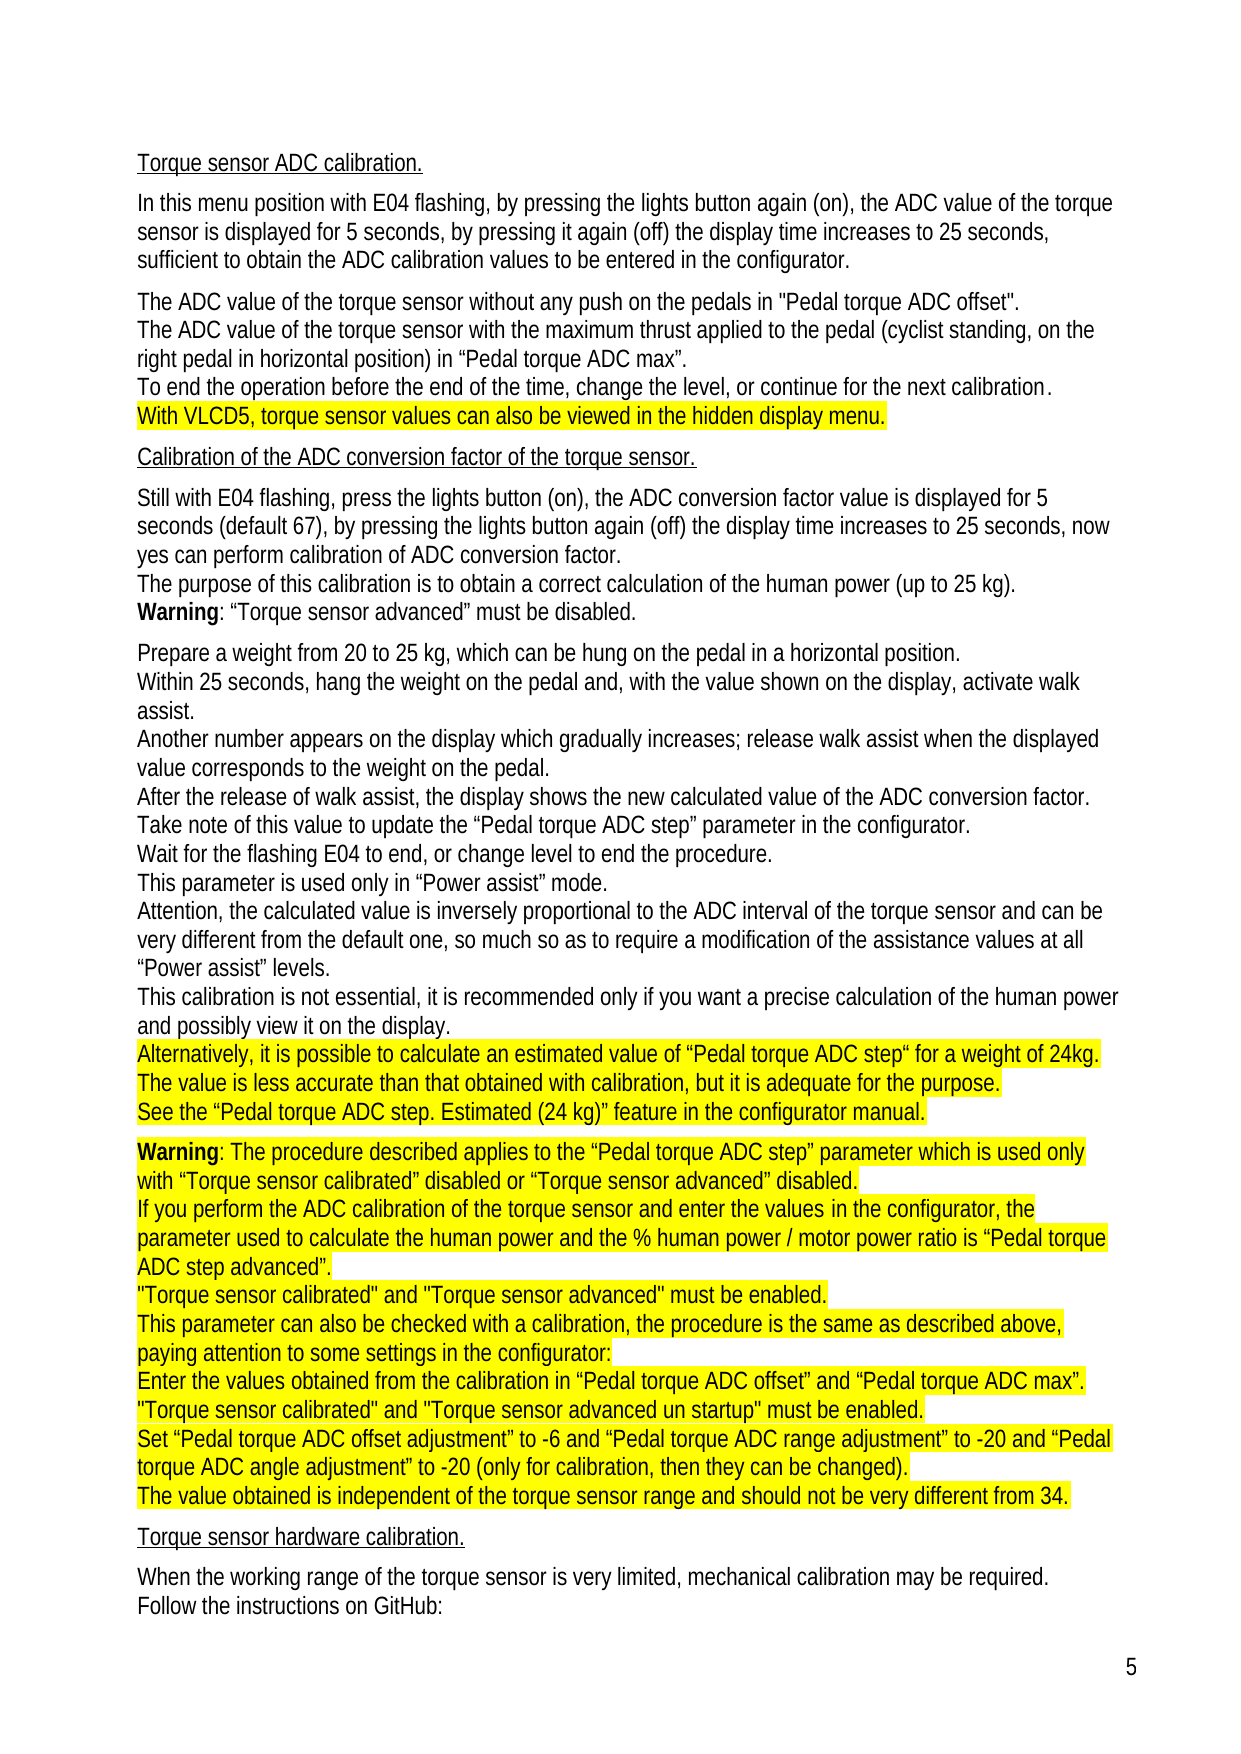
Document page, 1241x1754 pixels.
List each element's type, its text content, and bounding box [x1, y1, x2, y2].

text See the “Pedal torque ADC step. Estimated (24 kg)” feature in the configurator manual. [137, 1097, 1125, 1125]
text Follow the instructions on GitHub: [137, 1591, 1125, 1620]
text Take note of this value to update the “Pedal torque ADC step” parameter in the configurator. [137, 810, 1125, 839]
text Another number appears on the display which gradually increases; release walk assist when the displayed value corresponds to the weight on the pedal. [137, 724, 1125, 782]
text To end the operation before the end of the time, change the level, or continue for the next calibration. [137, 372, 1125, 401]
text After the release of walk assist, the display shows the new calculated value of the ADC conversion factor. [137, 782, 1125, 810]
text Still with E04 flashing, press the lights button (on), the ADC conversion factor value is displayed for 5 seconds (default 67), by pressing the lights button again (off) the display time increases to 25 seconds, now yes can perform calibration of ADC conversion factor. [137, 483, 1125, 568]
subtitle With VLCD5, torque sensor values can also be viewed in the hidden display menu. [137, 401, 1125, 430]
text Warning: The procedure described applies to the “Pedal torque ADC step” parameter which is used only with “Torque sensor calibrated” disabled or “Torque sensor advanced” disabled. If you perform the ADC calibration of the torque sensor and enter the values ​​in the configurator, the parameter used to calculate the human power and the % human power / motor power ratio is “Pedal torque ADC step advanced”. "Torque sensor calibrated" and "Torque sensor advanced" must be enabled. This parameter can also be checked with a calibration, the procedure is the same as described above, paying attention to some settings in the configurator: Enter the values ​​obtained from the calibration in “Pedal torque ADC offset” and “Pedal torque ADC max”. "Torque sensor calibrated" and "Torque sensor advanced un startup" must be enabled. Set “Pedal torque ADC offset adjustment” to -6 and “Pedal torque ADC range adjustment” to -20 and “Pedal torque ADC angle adjustment” to -20 (only for calibration, then they can be changed). The value obtained is independent of the torque sensor range and should not be very different from 34. [137, 1137, 1125, 1509]
text Torque sensor ADC calibration. [137, 148, 1125, 176]
text Wait for the flashing E04 to end, or change level to end the procedure. [137, 839, 1125, 867]
text Prepare a weight from 20 to 25 kg, which can be hung on the pedal in a horizontal position. [137, 638, 1125, 667]
text Attention, the calculated value is inversely proportional to the ADC interval of the torque sensor and can be very different from the default one, so much so as to require a modification of the assistance values at all “Power assist” levels. [137, 896, 1125, 982]
text Calibration of the ADC conversion factor of the torque sensor. [137, 442, 1125, 471]
text In this menu position with E04 flashing, by pressing the lights button again (on), the ADC value of the torque sensor is displayed for 5 seconds, by pressing it again (off) the display time increases to 25 seconds, sufficient to obtain the ADC calibration values to be entered in the configurator. [137, 188, 1125, 274]
text Alternatively, it is possible to calculate an estimated value of “Pedal torque ADC step“ for a weight of 24kg. The value is less accurate than that obtained with calibration, but it is adequate for the purpose. [137, 1039, 1125, 1097]
text Warning: “Torque sensor advanced” must be disabled. [137, 597, 1125, 626]
text This parameter is used only in “Power assist” mode. [137, 867, 1125, 896]
text The ADC value of the torque sensor with the maximum thrust applied to the pedal (cyclist standing, on the right pedal in horizontal position) in “Pedal torque ADC max”. [137, 315, 1125, 372]
text Within 25 seconds, hang the weight on the pedal and, with the value shown on the display, activate walk assist. [137, 667, 1125, 724]
text The purpose of this calibration is to obtain a correct calculation of the human power (up to 25 kg). [137, 568, 1125, 597]
text When the working range of the torque sensor is very limited, mechanical calibration may be required. [137, 1562, 1125, 1591]
text This calibration is not essential, it is recommended only if you want a precise calculation of the human power and possibly view it on the display. [137, 982, 1125, 1039]
text Torque sensor hardware calibration. [137, 1522, 1125, 1551]
text The ADC value of the torque sensor without any push on the pedals in "Pedal torque ADC offset". [137, 286, 1125, 315]
